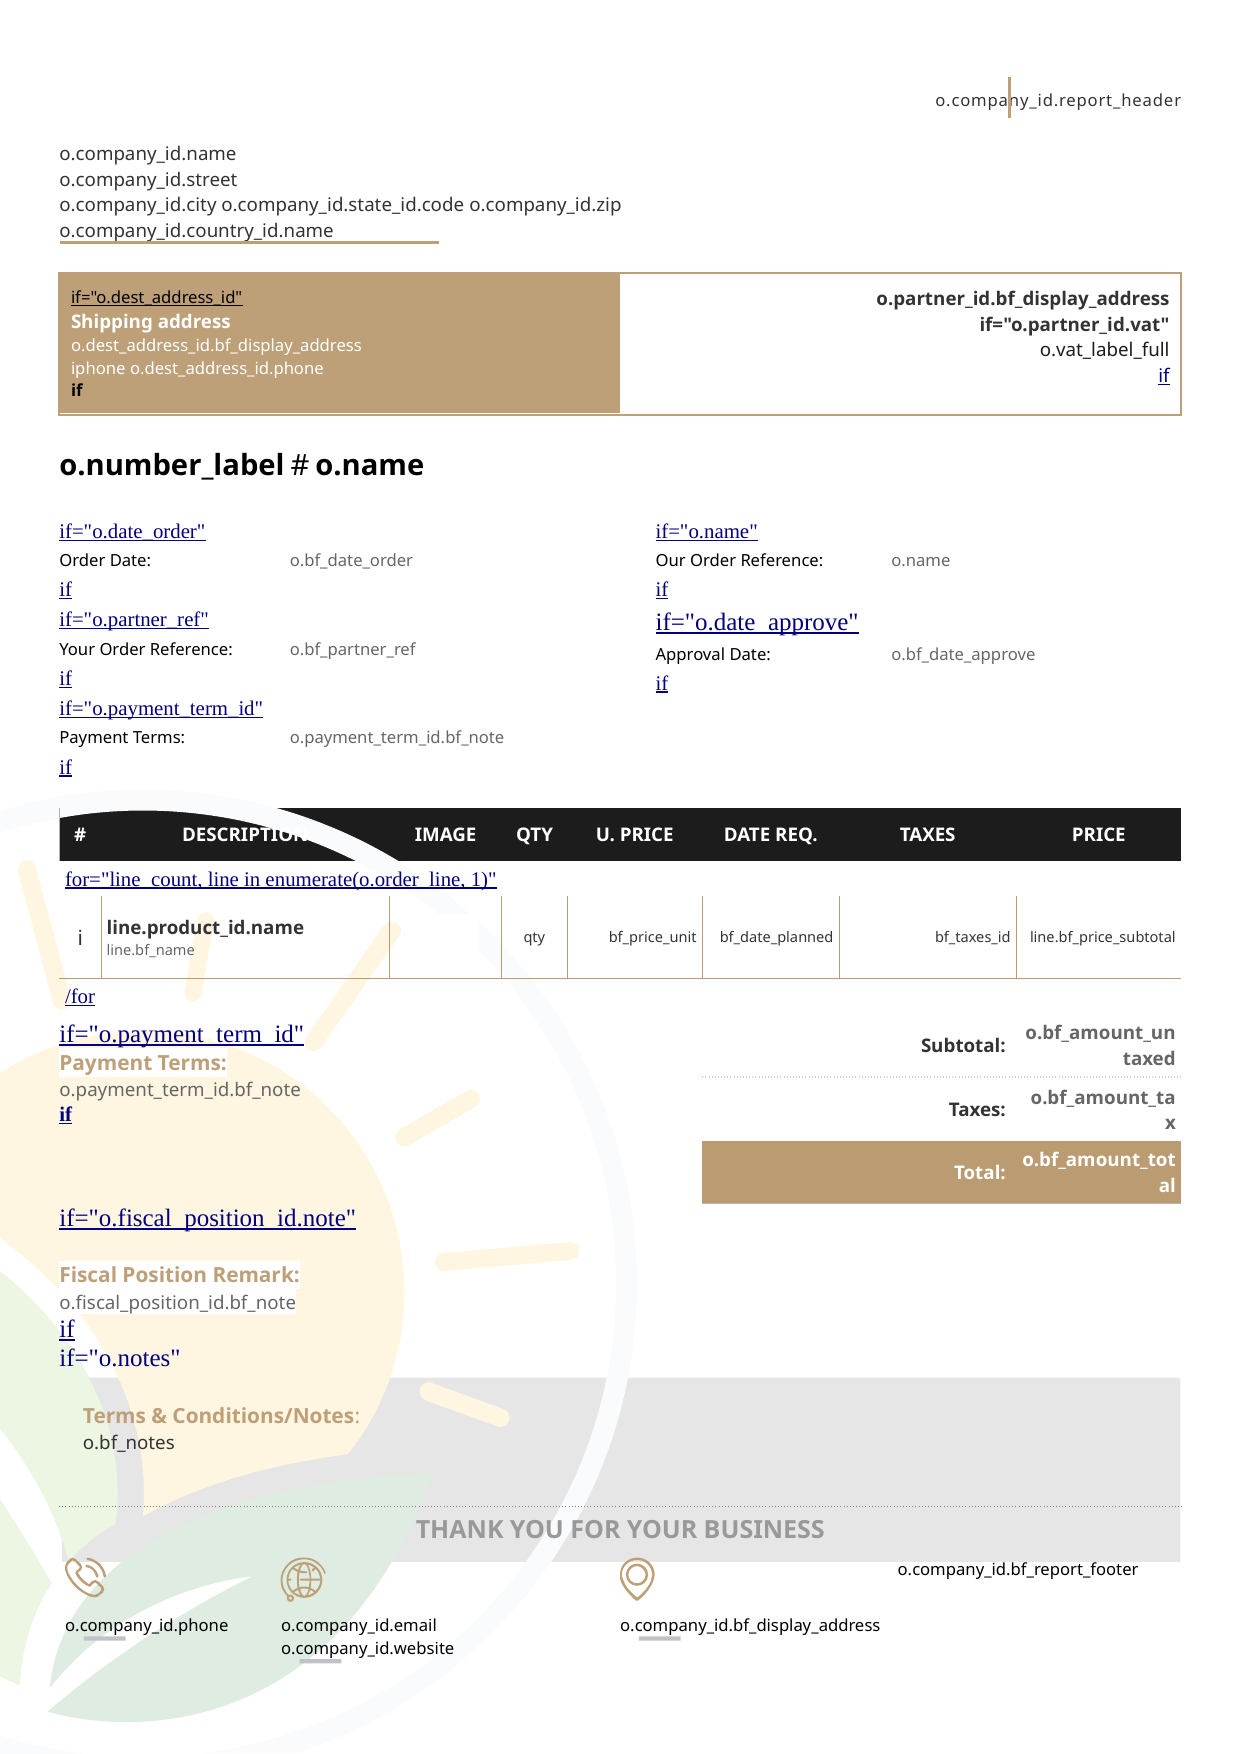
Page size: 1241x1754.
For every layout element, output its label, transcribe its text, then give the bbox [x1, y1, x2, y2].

table_cell for="line_count, line in enumerate(o.order_line, 1)" [59, 861, 412, 896]
table_cell Our Order Reference: [655, 543, 891, 571]
table_cell for="line_count, line in enumerate(o.order_line, 1)" [401, 861, 1181, 896]
table_header o.partner_id.bf_display_address if="o.partner_id.vat" o.vat_label_full if [620, 274, 1180, 413]
table_cell [290, 749, 637, 779]
table_header U. PRICE [567, 808, 702, 861]
text o.company_id.country_id.name [59, 217, 1181, 243]
table_cell if="o.partner_ref" [59, 601, 289, 631]
table_header IMAGE [389, 808, 501, 861]
text o.fiscal_position_id.bf_note [637, 1289, 1181, 1314]
table_cell [390, 896, 501, 978]
text o.company_id.city o.company_id.state_id.code o.company_id.zip [59, 192, 1181, 217]
table_cell line.bf_price_subtotal [1017, 896, 1181, 978]
text o.company_id.street [59, 166, 1181, 192]
table_header [290, 513, 637, 543]
table_cell Total: [702, 1141, 1016, 1203]
table_header [655, 695, 1181, 779]
text if="o.notes" [393, 1343, 612, 1372]
table_header if="o.dest_address_id" Shipping address o.dest_address_id.bf_display_address iphone o.dest_address_id.phone if [60, 274, 620, 413]
table_cell o.bf_date_approve [891, 636, 1181, 665]
table_cell o.bf_amount_tax [1016, 1076, 1181, 1141]
table_cell Subtotal: [702, 1014, 1016, 1076]
table_cell [891, 665, 1181, 695]
text if="o.notes" [630, 1343, 1181, 1372]
table_cell o.payment_term_id.bf_note [290, 720, 637, 749]
text Fiscal Position Remark: [637, 1261, 1181, 1289]
table_cell if [59, 660, 289, 690]
text [634, 1314, 1181, 1343]
table_cell [533, 979, 1181, 1014]
table_cell Your Order Reference: [59, 631, 289, 660]
table_cell [891, 601, 1181, 636]
table_cell line.product_id.name line.bf_name [102, 896, 389, 978]
table_cell o.bf_date_order [290, 543, 637, 571]
text o.number_label # o.name [59, 444, 1181, 484]
text if [59, 1314, 99, 1343]
text if="o.fiscal_position_id.note" [631, 1203, 1181, 1232]
text o.fiscal_position_id.bf_note [404, 1289, 615, 1314]
table_cell if="o.payment_term_id" Payment Terms: o.payment_term_id.bf_note if [234, 1014, 608, 1203]
table_header QTY [501, 808, 567, 861]
text Fiscal Position Remark: [403, 1261, 616, 1289]
table_cell qty [502, 896, 567, 978]
table_cell [290, 660, 637, 690]
table_header if="o.name" [655, 513, 891, 543]
table_cell if="o.payment_term_id" Payment Terms: o.payment_term_id.bf_note if [59, 1014, 321, 1044]
table_header [891, 513, 1181, 543]
table_cell if="o.date_approve" [655, 601, 891, 636]
table_header DESCRIPTION [280, 808, 389, 854]
table_cell Approval Date: [655, 636, 891, 665]
table_cell [290, 690, 637, 720]
table_header if="o.date_order" [59, 513, 289, 543]
table_cell if="o.payment_term_id" [59, 690, 289, 720]
text if="o.notes" [70, 1343, 115, 1372]
table_cell if [655, 665, 891, 695]
table_cell [290, 601, 637, 631]
table_cell o.bf_amount_untaxed [1016, 1014, 1181, 1076]
table_cell if [59, 749, 289, 779]
text o.company_id.name [59, 141, 1181, 166]
table_header DESCRIPTION [101, 811, 353, 861]
table_cell if [655, 571, 891, 601]
table_header TAXES [839, 808, 1016, 861]
table_cell if="o.payment_term_id" Payment Terms: o.payment_term_id.bf_note if [558, 1014, 702, 1203]
table_cell i [59, 896, 101, 978]
table_cell o.name [891, 543, 1181, 571]
table_header [637, 513, 655, 779]
table_cell if [59, 571, 289, 601]
table_cell o.bf_amount_total [1016, 1141, 1181, 1203]
table_cell o.bf_partner_ref [290, 631, 637, 660]
table_cell /for [59, 979, 345, 1014]
table_cell bf_price_unit [568, 896, 702, 978]
table_cell [346, 979, 530, 1014]
table_cell [290, 571, 637, 601]
table_cell Taxes: [702, 1076, 1016, 1141]
table_header PRICE [1016, 808, 1181, 861]
text [400, 1314, 615, 1343]
text if="o.fiscal_position_id.note" [390, 1203, 613, 1232]
table_cell Order Date: [59, 543, 289, 571]
table_cell bf_date_planned [703, 896, 839, 978]
table_cell Payment Terms: [59, 720, 289, 749]
table_header DATE REQ. [702, 808, 839, 861]
table_cell [891, 571, 1181, 601]
table_cell bf_taxes_id [840, 896, 1016, 978]
table_header # [60, 813, 101, 861]
